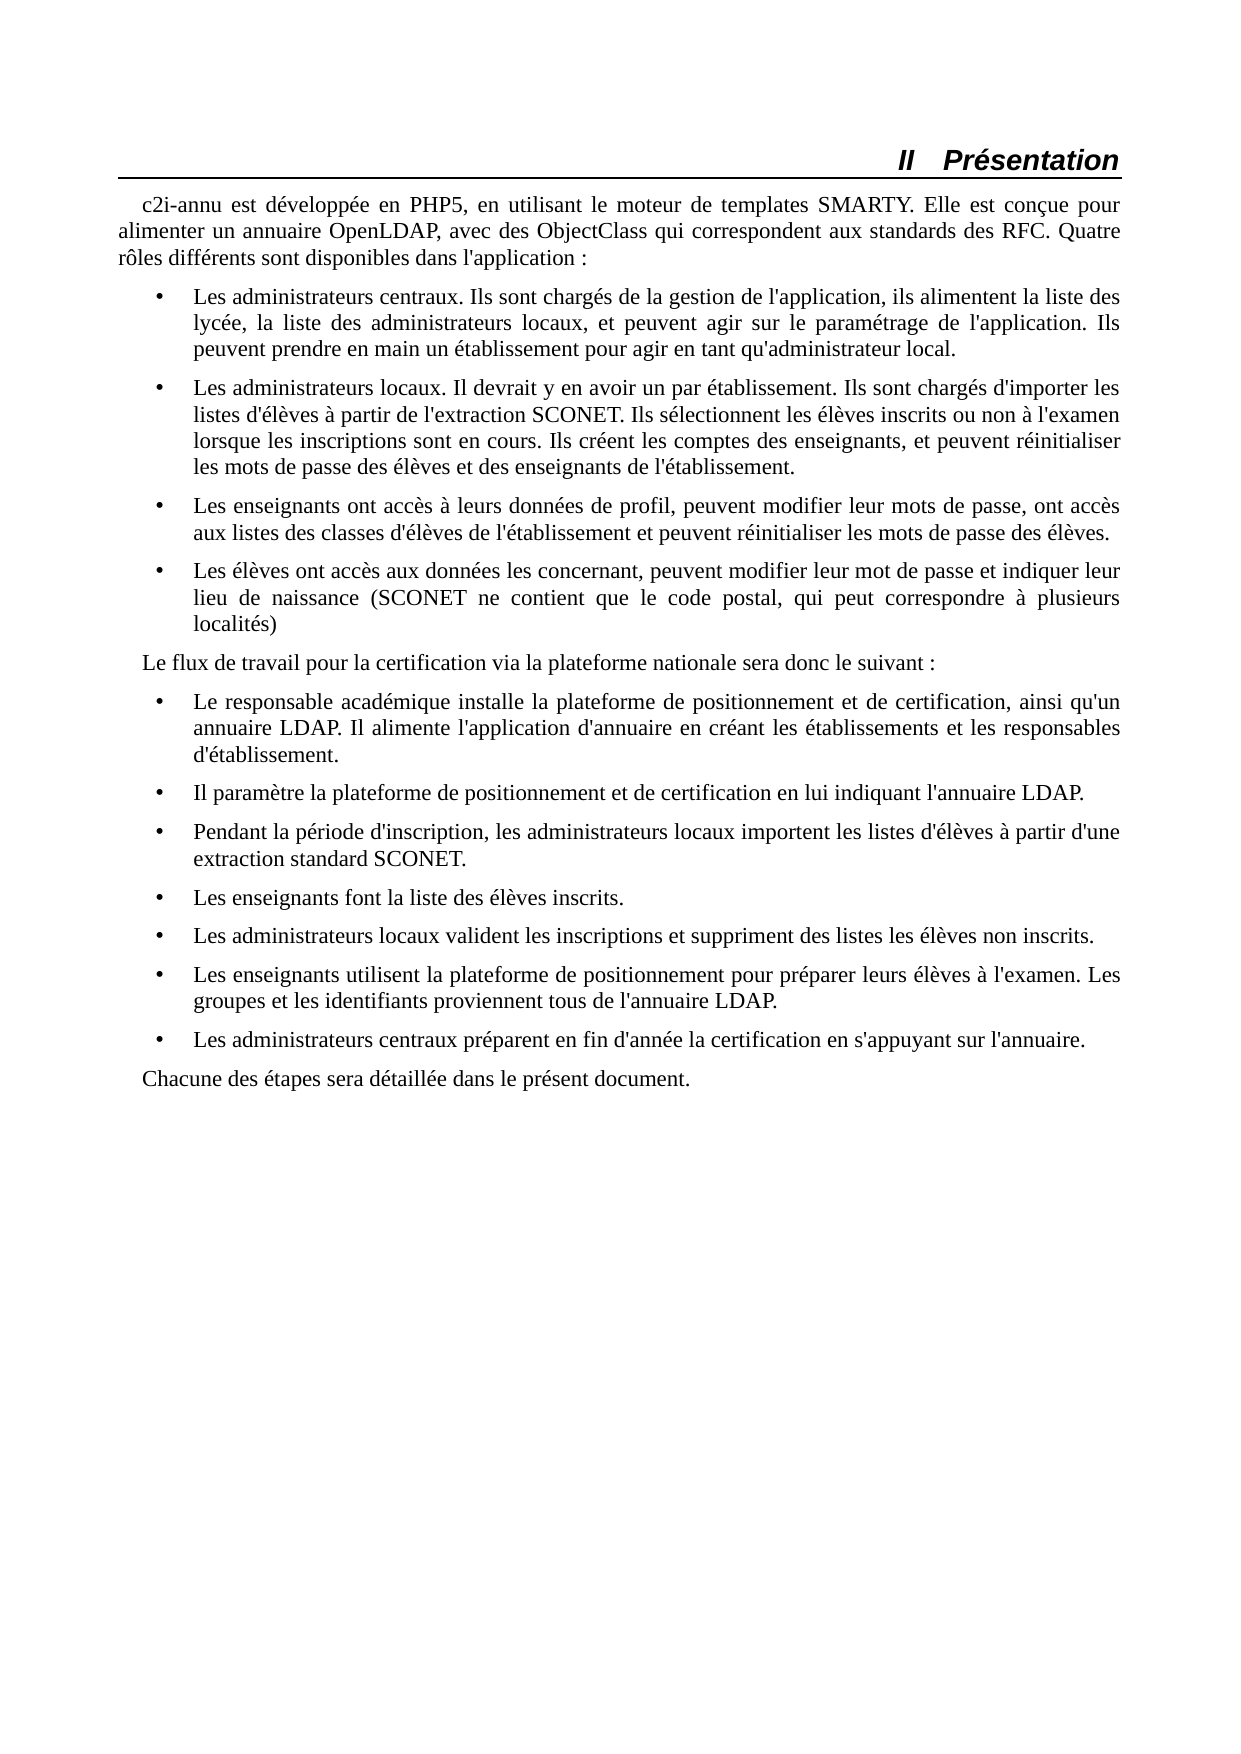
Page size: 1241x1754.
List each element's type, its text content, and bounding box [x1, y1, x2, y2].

subtitle Présentation [118, 143, 1122, 177]
list Il paramètre la plateforme de positionnement et de certification en lui indiquant l'annuaire LDAP. [156, 779, 1122, 806]
list Le responsable académique installe la plateforme de positionnement et de certification, ainsi qu'un annuaire LDAP. Il alimente l'application d'annuaire en créant les établissements et les responsables d'établissement. [156, 688, 1122, 767]
text c2i-annu est développée en PHP5, en utilisant le moteur de templates SMARTY. Elle est conçue pour alimenter un annuaire OpenLDAP, avec des ObjectClass qui correspondent aux standards des RFC. Quatre rôles différents sont disponibles dans l'application : [118, 191, 1122, 270]
list Les administrateurs locaux. Il devrait y en avoir un par établissement. Ils sont chargés d'importer les listes d'élèves à partir de l'extraction SCONET. Ils sélectionnent les élèves inscrits ou non à l'examen lorsque les inscriptions sont en cours. Ils créent les comptes des enseignants, et peuvent réinitialiser les mots de passe des élèves et des enseignants de l'établissement. [156, 374, 1122, 480]
list Les enseignants font la liste des élèves inscrits. [156, 883, 1122, 910]
list Pendant la période d'inscription, les administrateurs locaux importent les listes d'élèves à partir d'une extraction standard SCONET. [156, 818, 1122, 871]
list Les administrateurs centraux préparent en fin d'année la certification en s'appuyant sur l'annuaire. [156, 1026, 1122, 1053]
list Les enseignants utilisent la plateforme de positionnement pour préparer leurs élèves à l'examen. Les groupes et les identifiants proviennent tous de l'annuaire LDAP. [156, 961, 1122, 1014]
text Chacune des étapes sera détaillée dans le présent document. [118, 1065, 1122, 1092]
list Les enseignants ont accès à leurs données de profil, peuvent modifier leur mots de passe, ont accès aux listes des classes d'élèves de l'établissement et peuvent réinitialiser les mots de passe des élèves. [156, 492, 1122, 545]
text Le flux de travail pour la certification via la plateforme nationale sera donc le suivant : [118, 649, 1122, 675]
list Les élèves ont accès aux données les concernant, peuvent modifier leur mot de passe et indiquer leur lieu de naissance (SCONET ne contient que le code postal, qui peut correspondre à plusieurs localités) [156, 557, 1122, 637]
list Les administrateurs locaux valident les inscriptions et suppriment des listes les élèves non inscrits. [156, 922, 1122, 949]
list Les administrateurs centraux. Ils sont chargés de la gestion de l'application, ils alimentent la liste des lycée, la liste des administrateurs locaux, et peuvent agir sur le paramétrage de l'application. Ils peuvent prendre en main un établissement pour agir en tant qu'administrateur local. [156, 283, 1122, 362]
